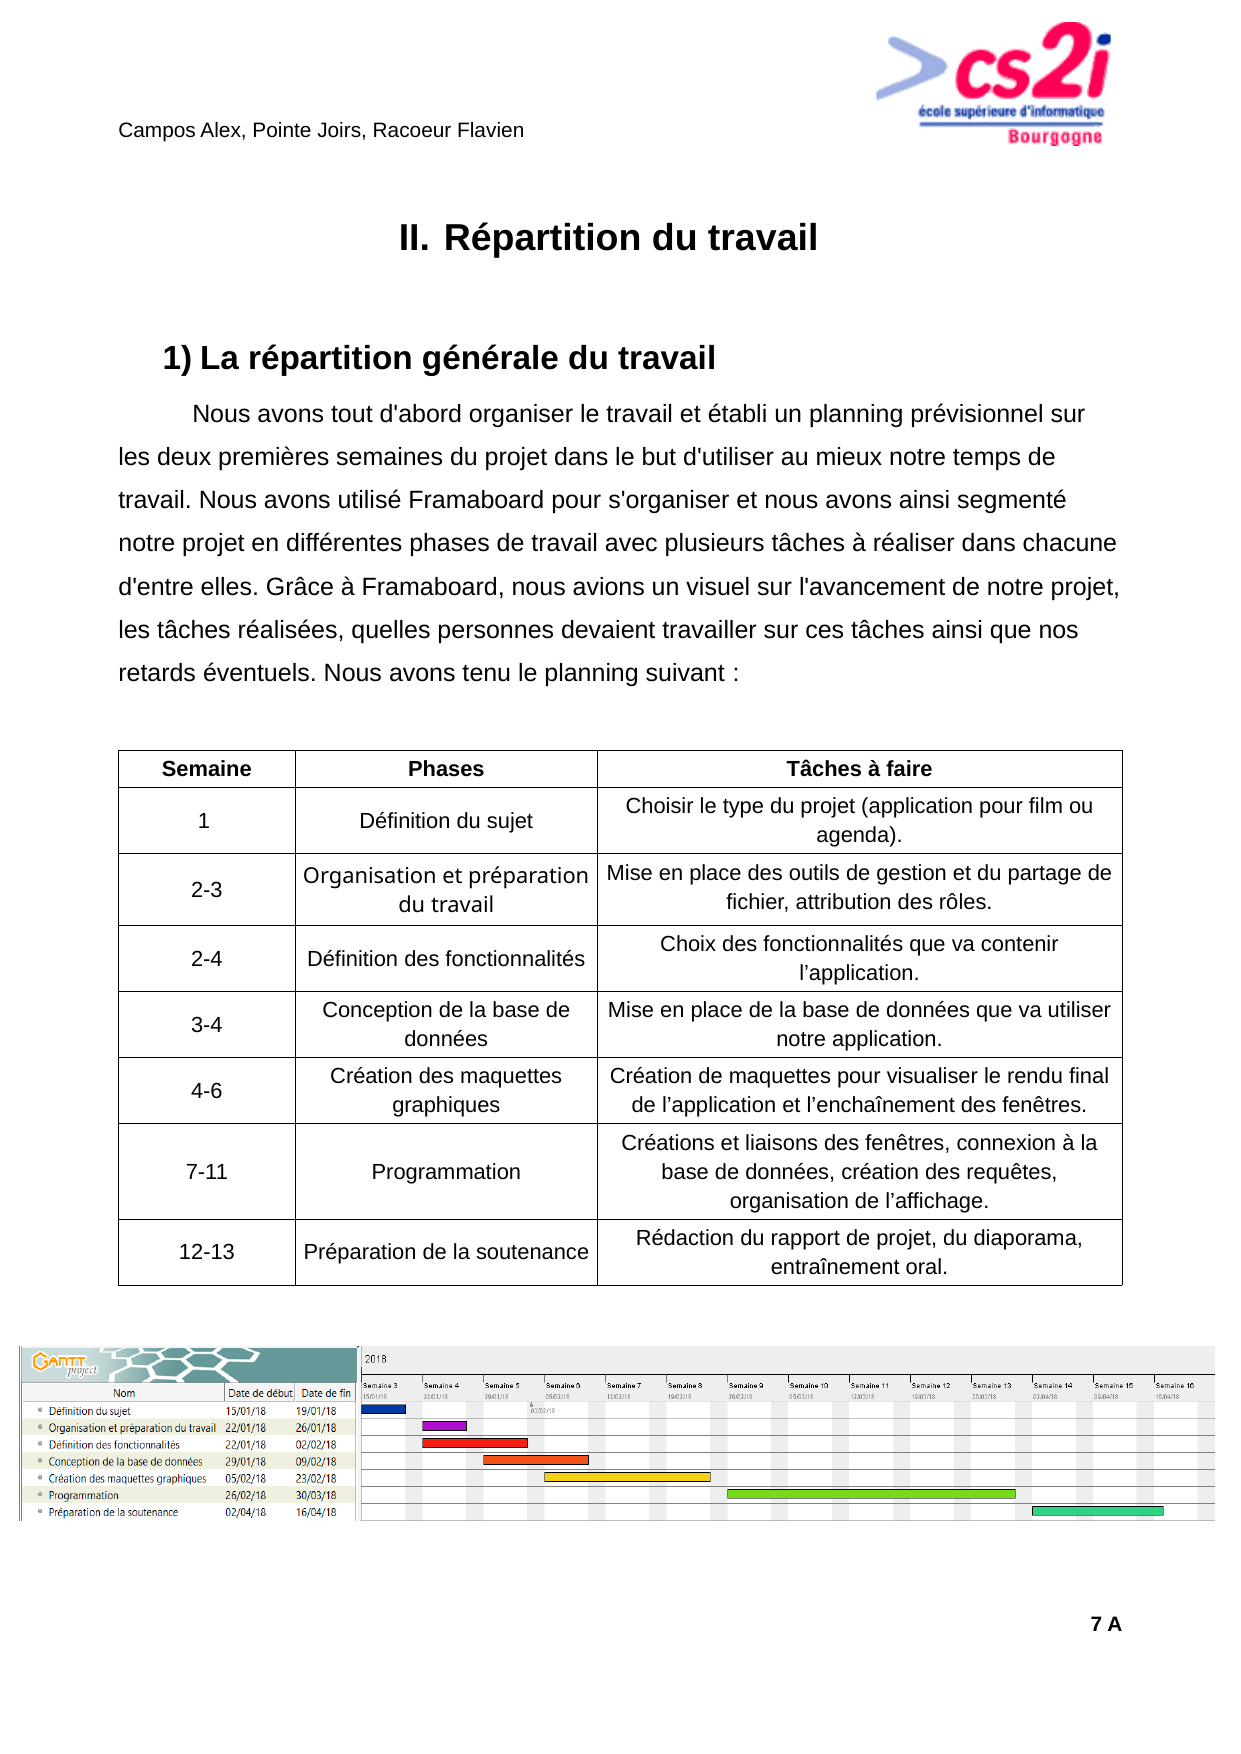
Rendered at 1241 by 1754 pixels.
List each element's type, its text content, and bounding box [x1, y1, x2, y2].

table_cell 12-13 [119, 1220, 295, 1284]
picture [876, 22, 1111, 146]
text Nous avons tout d'abord organiser le travail et établi un planning prévisionnel sur les deux premières semaines du projet dans le but d'utiliser au mieux notre temps de travail. Nous avons utilisé Framaboard pour s'organiser et nous avons ainsi segmenté notre projet en différentes phases de travail avec plusieurs tâches à réaliser dans chacune d'entre elles. Grâce à Framaboard, nous avions un visuel sur l'avancement de notre projet, les tâches réalisées, quelles personnes devaient travailler sur ces tâches ainsi que nos retards éventuels. Nous avons tenu le planning suivant : [118, 399, 1122, 687]
table_cell Mise en place des outils de gestion et du partage de fichier, attribution des rôles. [598, 854, 1122, 925]
table_cell Choix des fonctionnalités que va contenir l’application. [598, 926, 1122, 991]
table_cell Préparation de la soutenance [296, 1220, 597, 1284]
table_cell 2-4 [119, 926, 295, 991]
table_cell Rédaction du rapport de projet, du diaporama, entraînement oral. [598, 1220, 1122, 1284]
table_cell 2-3 [119, 854, 295, 925]
table_header Tâches à faire [598, 751, 1122, 787]
list La répartition générale du travail [162, 338, 1122, 377]
table_cell Définition des fonctionnalités [296, 926, 597, 991]
table_cell 7-11 [119, 1124, 295, 1218]
table_cell Mise en place de la base de données que va utiliser notre application. [598, 992, 1122, 1057]
table_cell Créations et liaisons des fenêtres, connexion à la base de données, création des requêtes, organisation de l’affichage. [598, 1124, 1122, 1218]
subtitle Répartition du travail [118, 215, 1122, 258]
table_cell Conception de la base de données [296, 992, 597, 1057]
table_cell 3-4 [119, 992, 295, 1057]
table_cell Organisation et préparation du travail [296, 854, 597, 925]
table_cell 1 [119, 788, 295, 853]
table_header Phases [296, 751, 597, 787]
table_header Semaine [119, 751, 295, 787]
table_cell Programmation [296, 1124, 597, 1218]
table_cell Choisir le type du projet (application pour film ou agenda). [598, 788, 1122, 853]
table_cell Définition du sujet [296, 788, 597, 853]
picture [19, 1346, 1215, 1521]
table_cell Création des maquettes graphiques [296, 1058, 597, 1123]
table_cell Création de maquettes pour visualiser le rendu final de l’application et l’enchaînement des fenêtres. [598, 1058, 1122, 1123]
table_cell 4-6 [119, 1058, 295, 1123]
